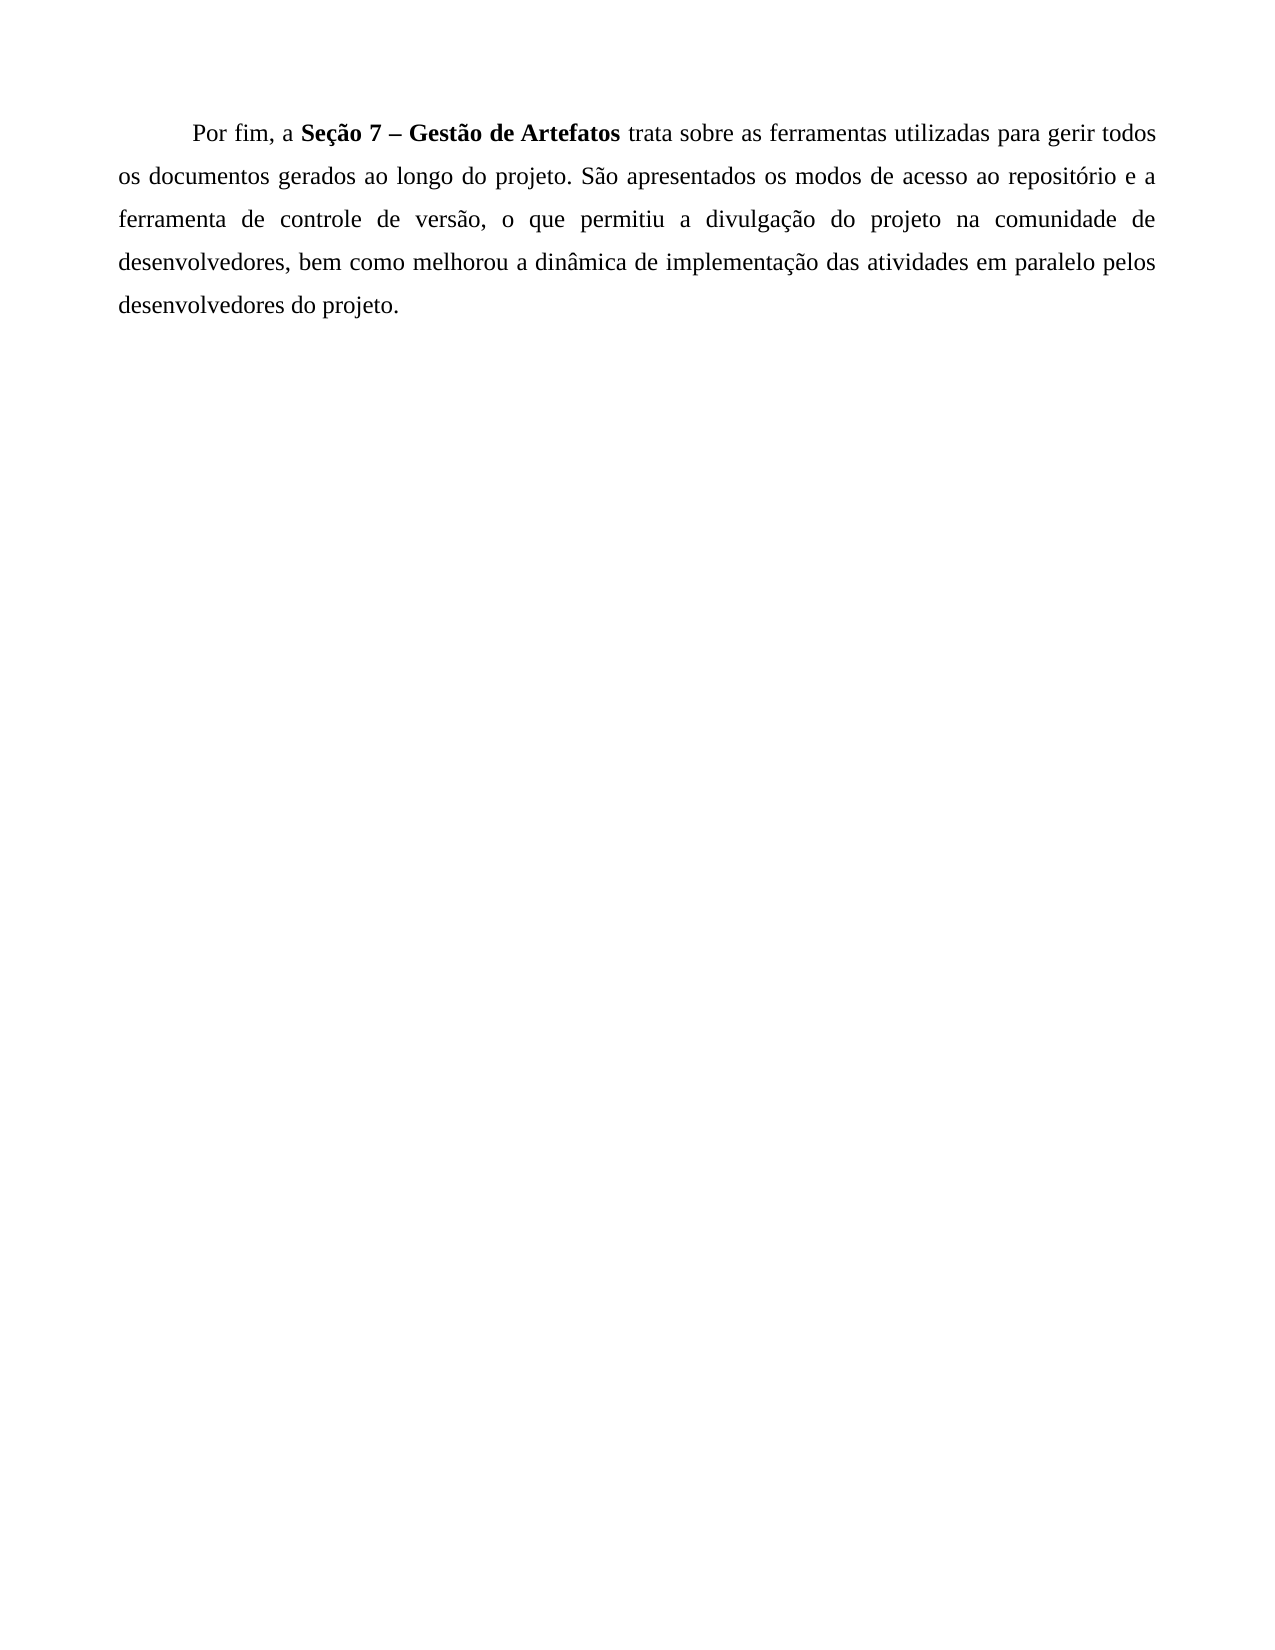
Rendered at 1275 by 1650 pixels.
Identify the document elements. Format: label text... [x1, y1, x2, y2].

text Por fim, a Seção 7 – Gestão de Artefatos trata sobre as ferramentas utilizadas para gerir todos os documentos gerados ao longo do projeto. São apresentados os modos de acesso ao repositório e a ferramenta de controle de versão, o que permitiu a divulgação do projeto na comunidade de desenvolvedores, bem como melhorou a dinâmica de implementação das atividades em paralelo pelos desenvolvedores do projeto. [118, 118, 1157, 319]
